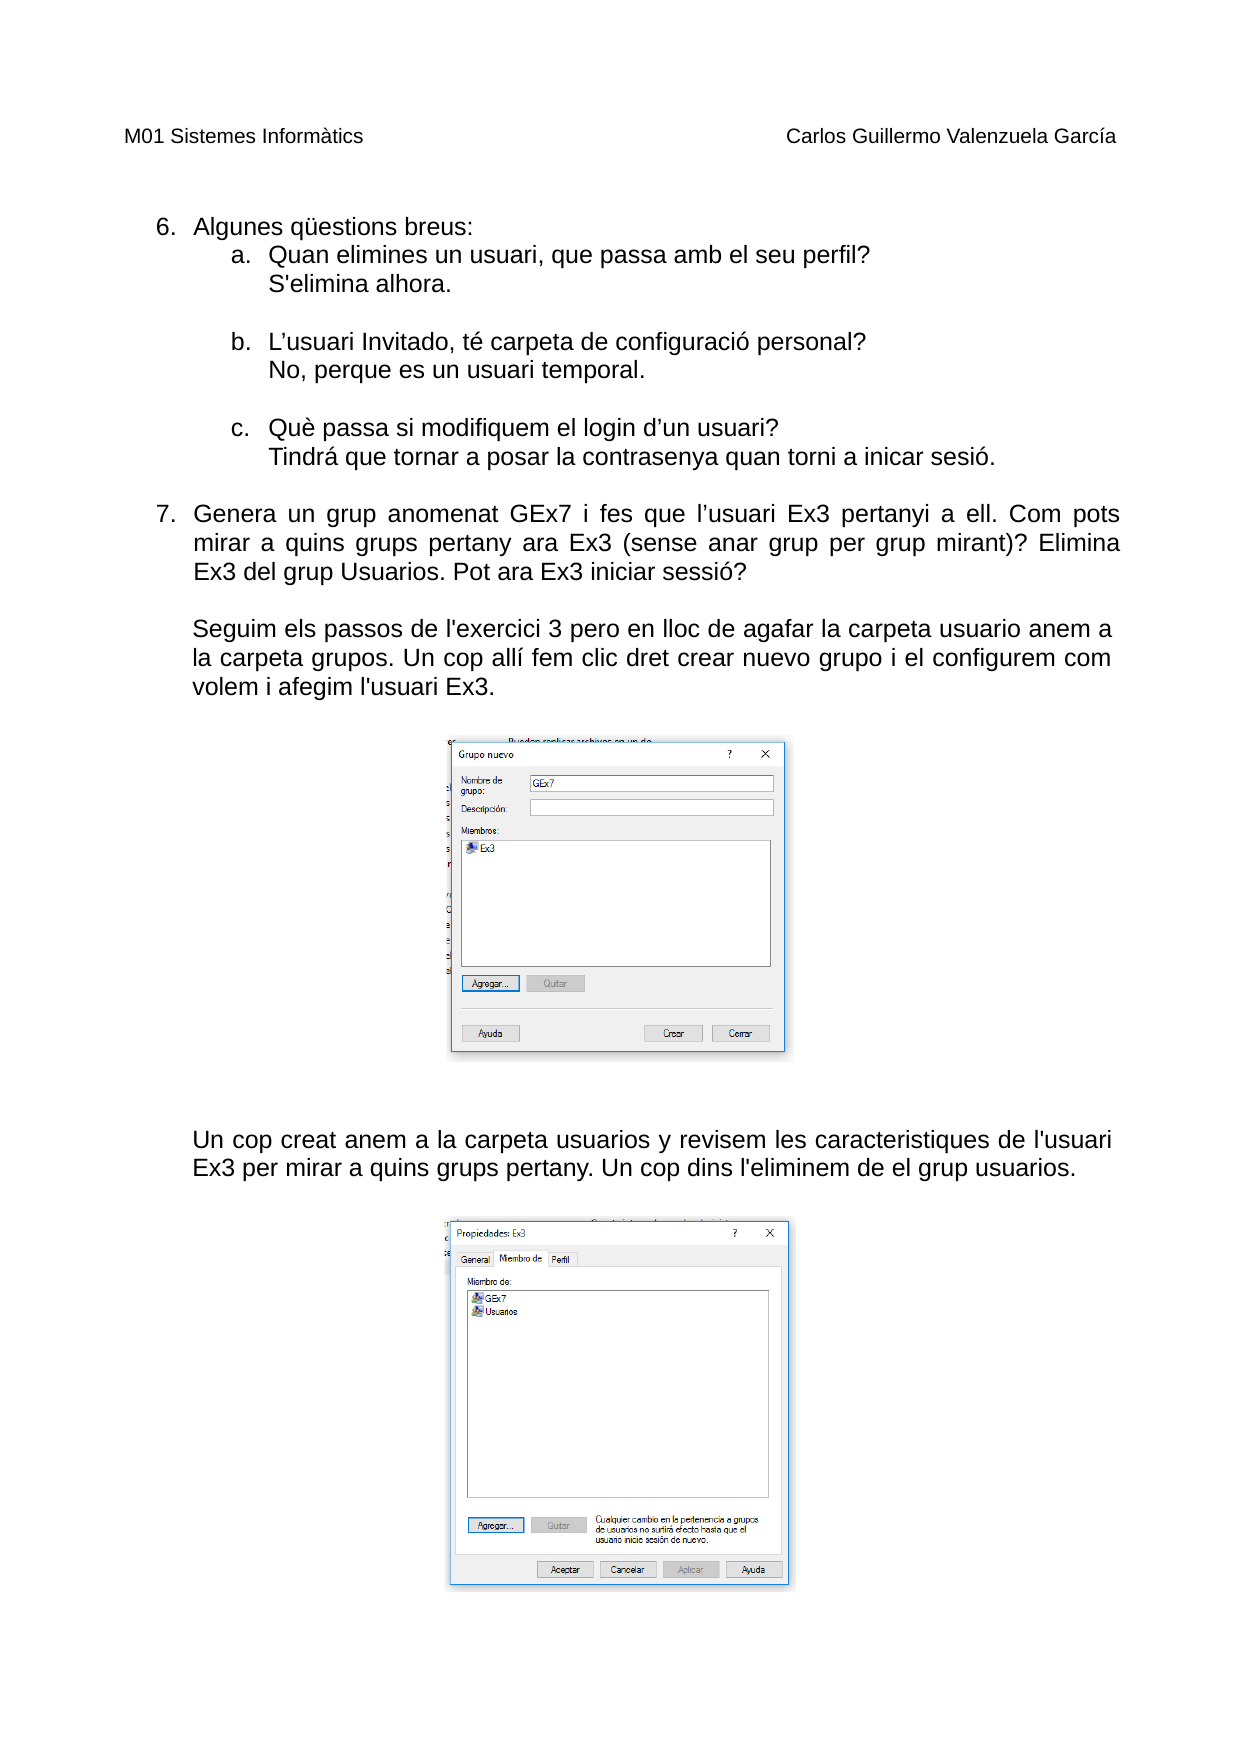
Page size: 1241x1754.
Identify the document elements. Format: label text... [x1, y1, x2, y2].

list Què passa si modifiquem el login d’un usuari? [231, 413, 1122, 442]
list S'elimina alhora. [231, 269, 1122, 298]
list Genera un grup anomenat GEx7 i fes que l’usuari Ex3 pertanyi a ell. Com pots mirar a quins grups pertany ara Ex3 (sense anar grup per grup mirant)? Elimina Ex3 del grup Usuarios. Pot ara Ex3 iniciar sessió? [156, 499, 1122, 586]
list Tindrá que tornar a posar la contrasenya quan torni a inicar sesió. [231, 442, 1122, 471]
table_header [118, 1211, 1122, 1626]
picture [446, 735, 794, 1062]
list Quan elimines un usuari, que passa amb el seu perfil? [231, 241, 1122, 269]
text Un cop creat anem a la carpeta usuarios y revisem les caracteristiques de l'usuari Ex3 per mirar a quins grups pertany. Un cop dins l'eliminem de el grup usuarios. [118, 1124, 1122, 1182]
text Seguim els passos de l'exercici 3 pero en lloc de agafar la carpeta usuario anem a la carpeta grupos. Un cop allí fem clic dret crear nuevo grupo i el configurem com volem i afegim l'usuari Ex3. [118, 614, 1122, 701]
list L’usuari Invitado, té carpeta de configuració personal? [231, 327, 1122, 356]
picture [444, 1216, 796, 1592]
table_header [118, 729, 1122, 1096]
list No, perque es un usuari temporal. [231, 356, 1122, 384]
list Algunes qüestions breus: [156, 212, 1122, 241]
